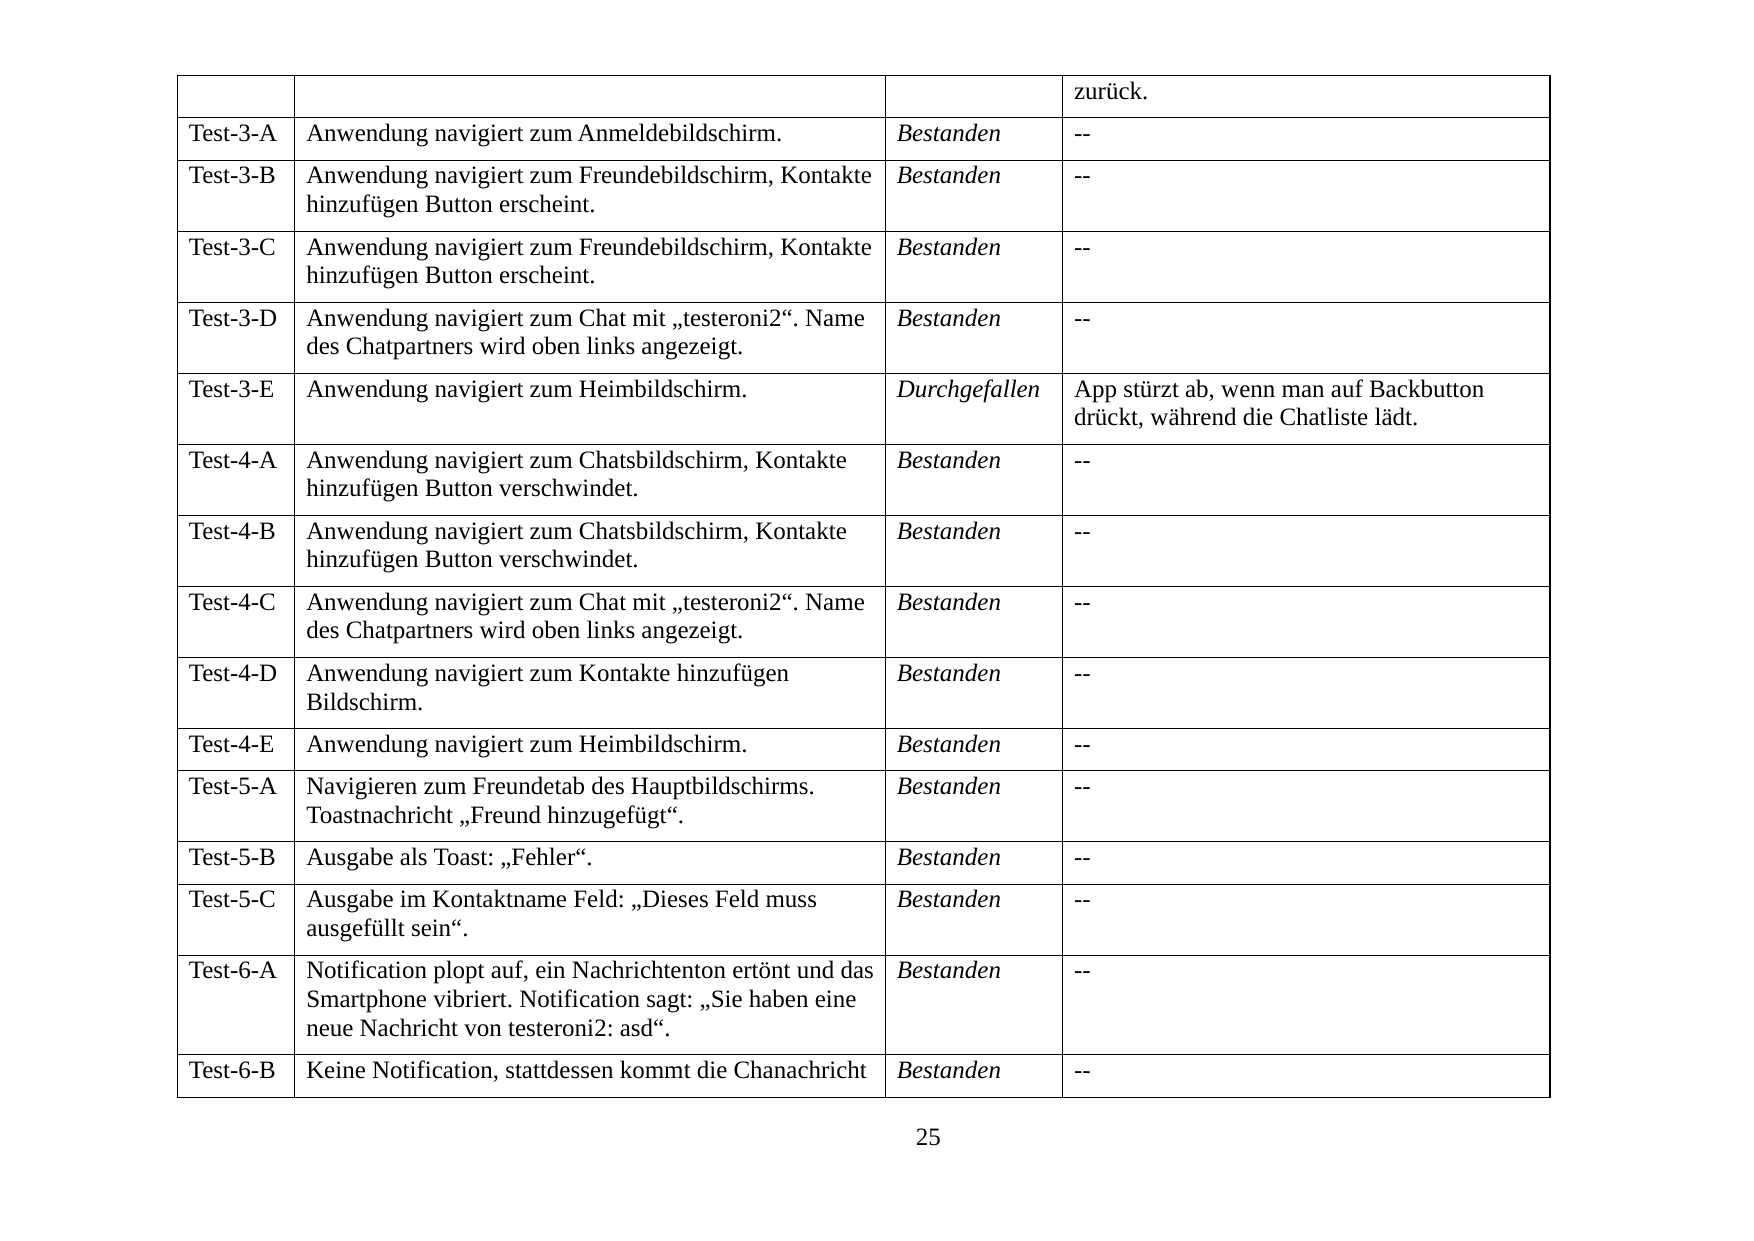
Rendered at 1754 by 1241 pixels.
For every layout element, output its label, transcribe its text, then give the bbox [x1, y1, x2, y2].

table_cell Keine Notification, stattdessen kommt die Chanachricht [295, 1055, 885, 1097]
table_cell -- [1063, 161, 1549, 231]
table_cell Anwendung navigiert zum Kontakte hinzufügen Bildschirm. [295, 658, 885, 728]
table_cell Anwendung navigiert zum Heimbildschirm. [295, 729, 885, 770]
table_cell Test-3-A [178, 118, 294, 159]
table_cell -- [1063, 885, 1549, 954]
table_cell Test-6-A [178, 956, 294, 1054]
table_cell Navigieren zum Freundetab des Hauptbildschirms. Toastnachricht „Freund hinzugefügt“. [295, 771, 885, 841]
table_cell Anwendung navigiert zum Chatsbildschirm, Kontakte hinzufügen Button verschwindet. [295, 516, 885, 586]
table_cell -- [1063, 516, 1549, 586]
table_cell [886, 76, 1062, 117]
table_cell Bestanden [886, 303, 1062, 373]
table_cell Test-3-C [178, 232, 294, 302]
table_cell Test-4-E [178, 729, 294, 770]
table_cell [295, 76, 885, 117]
table_cell [178, 76, 294, 117]
table_cell -- [1063, 445, 1549, 515]
table_cell Bestanden [886, 118, 1062, 159]
table_cell Test-4-B [178, 516, 294, 586]
table_cell -- [1063, 956, 1549, 1054]
table_cell Test-4-A [178, 445, 294, 515]
table_cell -- [1063, 729, 1549, 770]
table_cell Test-6-B [178, 1055, 294, 1097]
table_cell Anwendung navigiert zum Chatsbildschirm, Kontakte hinzufügen Button verschwindet. [295, 445, 885, 515]
table_cell Anwendung navigiert zum Freundebildschirm, Kontakte hinzufügen Button erscheint. [295, 161, 885, 231]
table_cell Test-3-E [178, 374, 294, 444]
table_cell Bestanden [886, 1055, 1062, 1097]
table_cell Anwendung navigiert zum Chat mit „testeroni2“. Name des Chatpartners wird oben links angezeigt. [295, 303, 885, 373]
table_cell -- [1063, 118, 1549, 159]
table_cell -- [1063, 587, 1549, 657]
table_cell Test-4-D [178, 658, 294, 728]
table_cell Notification plopt auf, ein Nachrichtenton ertönt und das Smartphone vibriert. Notification sagt: „Sie haben eine neue Nachricht von testeroni2: asd“. [295, 956, 885, 1054]
table_cell Anwendung navigiert zum Chat mit „testeroni2“. Name des Chatpartners wird oben links angezeigt. [295, 587, 885, 657]
table_cell -- [1063, 232, 1549, 302]
table_cell Bestanden [886, 445, 1062, 515]
table_cell Bestanden [886, 516, 1062, 586]
table_cell Bestanden [886, 232, 1062, 302]
table_cell Anwendung navigiert zum Heimbildschirm. [295, 374, 885, 444]
table_cell Test-4-C [178, 587, 294, 657]
table_cell Test-5-A [178, 771, 294, 841]
table_cell -- [1063, 303, 1549, 373]
table_cell Bestanden [886, 956, 1062, 1054]
table_cell Bestanden [886, 885, 1062, 954]
table_cell zurück. [1063, 76, 1549, 117]
table_cell Durchgefallen [886, 374, 1062, 444]
table_cell Anwendung navigiert zum Anmeldebildschirm. [295, 118, 885, 159]
table_cell Bestanden [886, 842, 1062, 883]
table_cell Test-3-D [178, 303, 294, 373]
table_cell Test-3-B [178, 161, 294, 231]
table_cell -- [1063, 1055, 1549, 1097]
table_cell Bestanden [886, 771, 1062, 841]
table_cell Bestanden [886, 161, 1062, 231]
table_cell Ausgabe als Toast: „Fehler“. [295, 842, 885, 883]
table_cell Anwendung navigiert zum Freundebildschirm, Kontakte hinzufügen Button erscheint. [295, 232, 885, 302]
table_cell Bestanden [886, 658, 1062, 728]
table_cell Bestanden [886, 587, 1062, 657]
table_cell -- [1063, 842, 1549, 883]
table_cell -- [1063, 658, 1549, 728]
table_cell Test-5-B [178, 842, 294, 883]
table_cell Bestanden [886, 729, 1062, 770]
table_cell Test-5-C [178, 885, 294, 954]
table_cell App stürzt ab, wenn man auf Backbutton drückt, während die Chatliste lädt. [1063, 374, 1549, 444]
table_cell -- [1063, 771, 1549, 841]
table_cell Ausgabe im Kontaktname Feld: „Dieses Feld muss ausgefüllt sein“. [295, 885, 885, 954]
